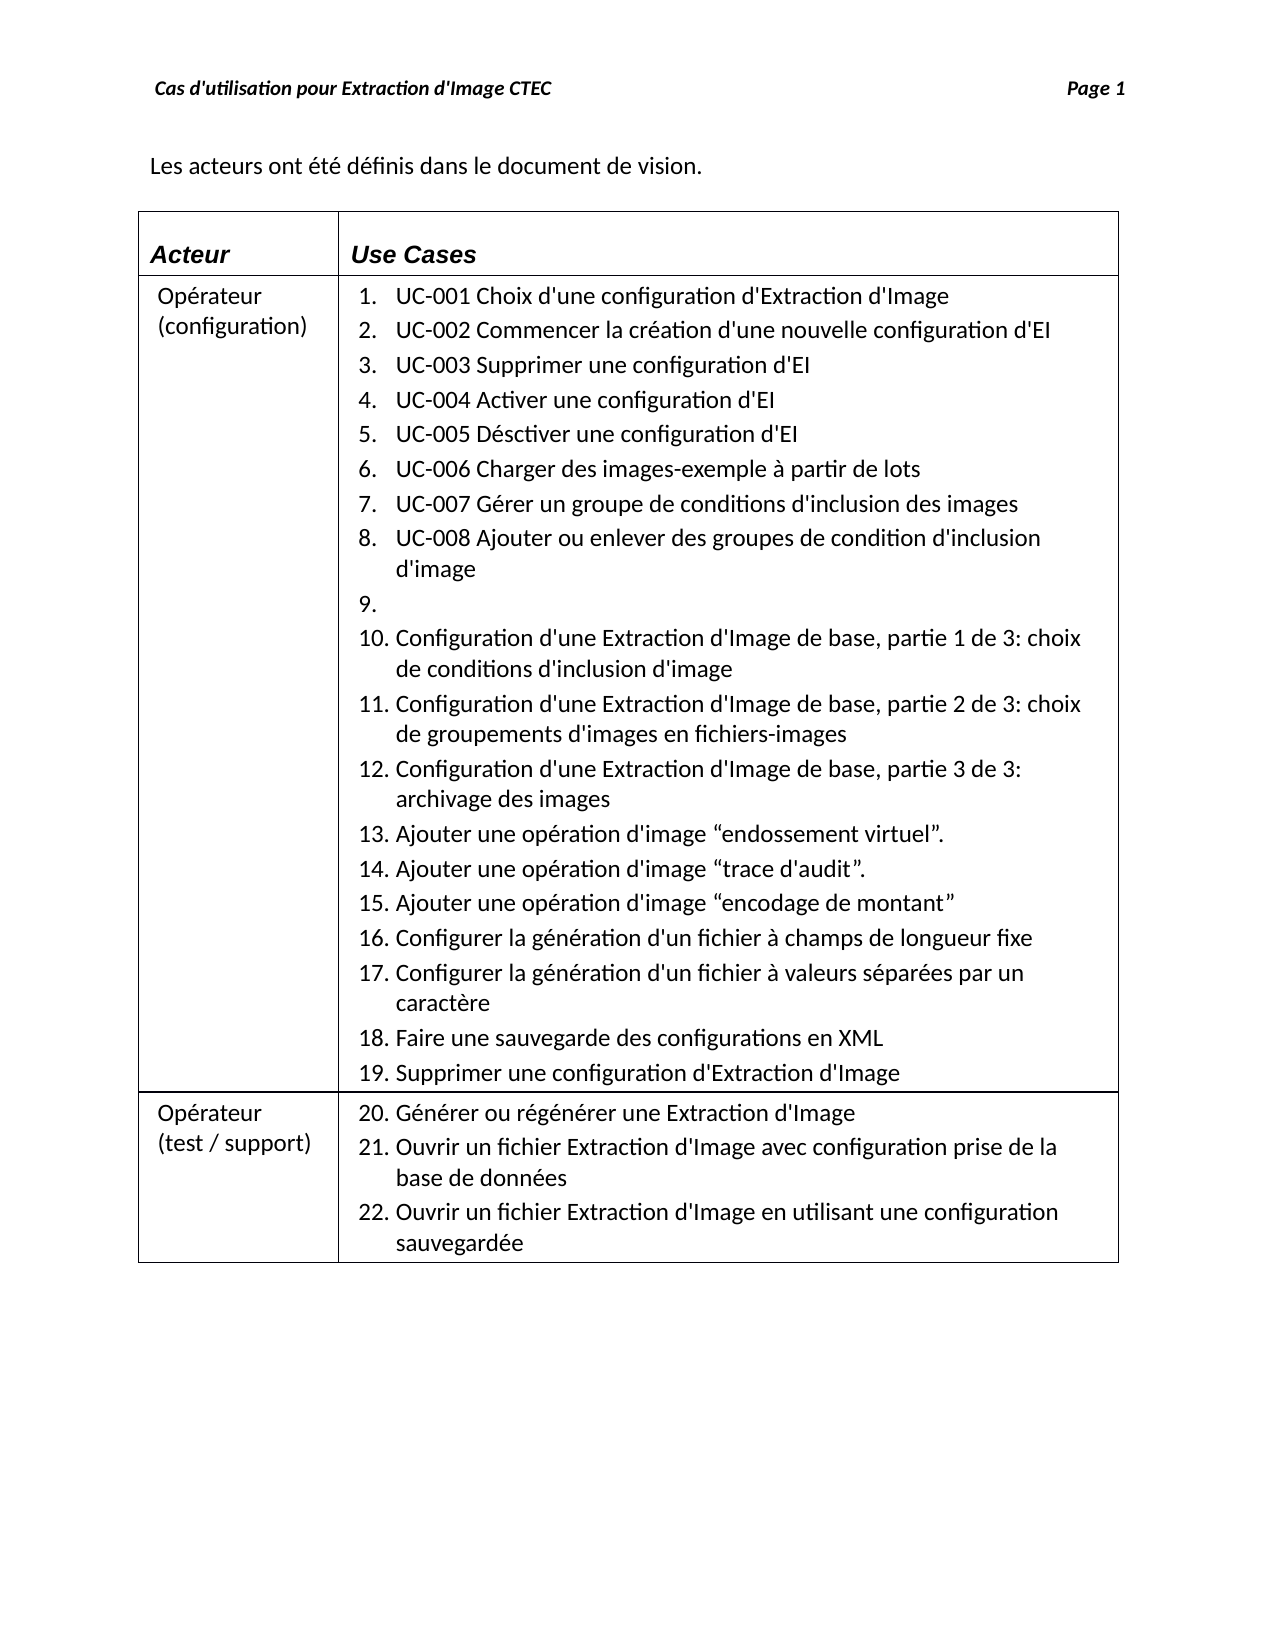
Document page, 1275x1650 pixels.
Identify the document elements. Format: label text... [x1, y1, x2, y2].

table_cell Opérateur (configuration) [139, 276, 338, 1091]
table_cell Opérateur (test / support) [139, 1093, 338, 1262]
table_header Use Cases [339, 212, 1118, 274]
table_cell Générer ou régénérer une Extraction d'Image Ouvrir un fichier Extraction d'Image avec configuration prise de la base de données Ouvrir un fichier Extraction d'Image en utilisant une configuration sauvegardée [339, 1093, 1118, 1262]
table_cell UC-001 Choix d'une configuration d'Extraction d'Image UC-002 Commencer la création d'une nouvelle configuration d'EI UC-003 Supprimer une configuration d'EI UC-004 Activer une configuration d'EI UC-005 Désctiver une configuration d'EI UC-006 Charger des images-exemple à partir de lots UC-007 Gérer un groupe de conditions d'inclusion des images UC-008 Ajouter ou enlever des groupes de condition d'inclusion d'image Configuration d'une Extraction d'Image de base, partie 1 de 3: choix de conditions d'inclusion d'image Configuration d'une Extraction d'Image de base, partie 2 de 3: choix de groupements d'images en fichiers-images Configuration d'une Extraction d'Image de base, partie 3 de 3: archivage des images Ajouter une opération d'image “endossement virtuel”. Ajouter une opération d'image “trace d'audit”. Ajouter une opération d'image “encodage de montant” Configurer la génération d'un fichier à champs de longueur fixe Configurer la génération d'un fichier à valeurs séparées par un caractère Faire une sauvegarde des configurations en XML Supprimer une configuration d'Extraction d'Image [339, 276, 1118, 1091]
table_header Acteur [139, 212, 338, 274]
text Les acteurs ont été définis dans le document de vision. [150, 150, 1125, 181]
